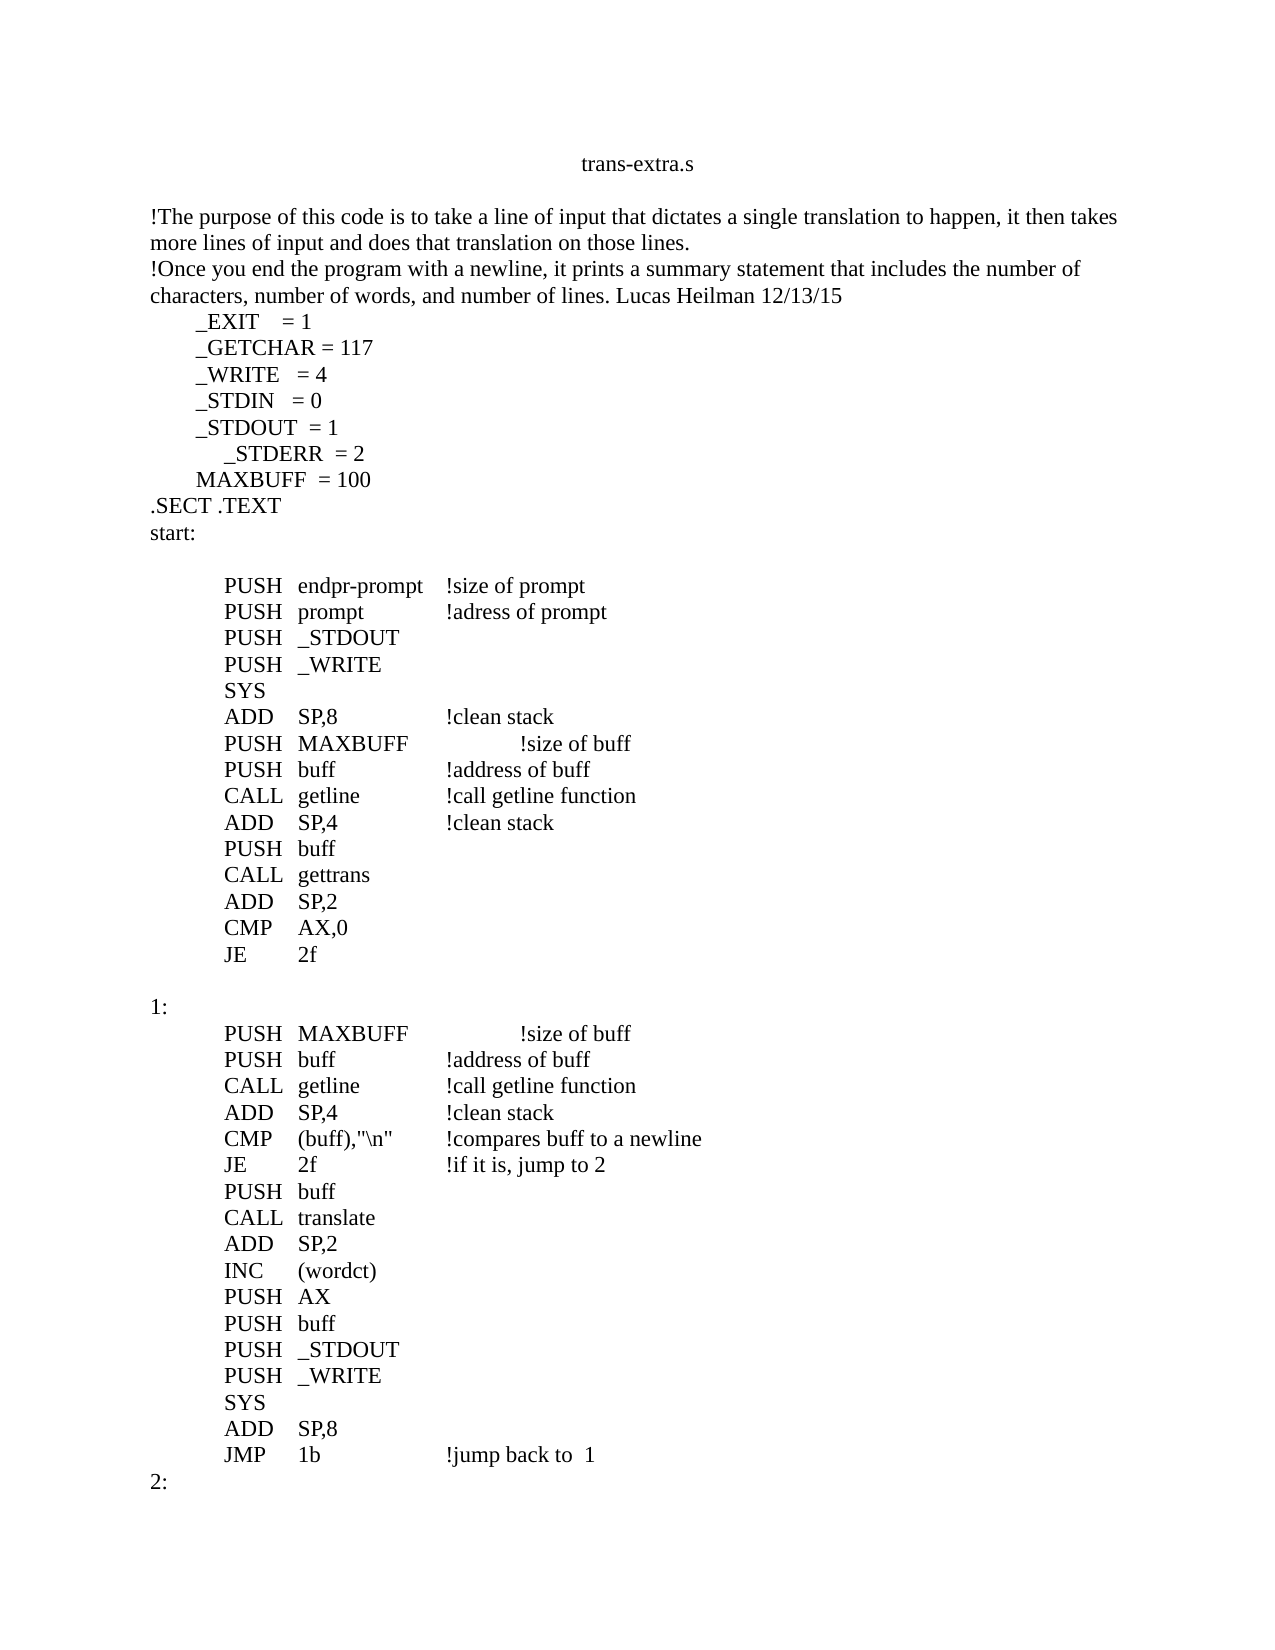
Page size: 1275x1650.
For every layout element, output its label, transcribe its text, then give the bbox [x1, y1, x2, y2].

text CALL getline !call getline function [150, 1072, 1125, 1099]
text start: [150, 519, 1125, 545]
text PUSH buff !address of buff [150, 1046, 1125, 1072]
text !The purpose of this code is to take a line of input that dictates a single translation to happen, it then takes more lines of input and does that translation on those lines. [150, 203, 1125, 255]
text ADD SP,4 !clean stack [150, 809, 1125, 835]
text ADD SP,2 [150, 1231, 1125, 1257]
text CALL translate [150, 1204, 1125, 1231]
text _STDIN = 0 [150, 387, 1125, 413]
text _WRITE = 4 [150, 361, 1125, 387]
text JE 2f [150, 941, 1125, 967]
text _STDOUT = 1 [150, 413, 1125, 440]
text PUSH buff [150, 835, 1125, 862]
text CMP (buff),"\n" !compares buff to a newline [150, 1125, 1125, 1151]
text !Once you end the program with a newline, it prints a summary statement that includes the number of characters, number of words, and number of lines. Lucas Heilman 12/13/15 [150, 255, 1125, 308]
text _EXIT = 1 [150, 308, 1125, 334]
text 1: [150, 993, 1125, 1020]
text PUSH AX [150, 1283, 1125, 1309]
text PUSH MAXBUFF !size of buff [150, 1020, 1125, 1046]
text PUSH _STDOUT [150, 1336, 1125, 1362]
text ADD SP,8 !clean stack [150, 703, 1125, 730]
text MAXBUFF = 100 [150, 466, 1125, 493]
text CMP AX,0 [150, 914, 1125, 941]
text PUSH buff [150, 1178, 1125, 1204]
text SYS [150, 1389, 1125, 1415]
text CALL gettrans [150, 862, 1125, 888]
text trans-extra.s [150, 150, 1125, 176]
text JE 2f !if it is, jump to 2 [150, 1151, 1125, 1178]
text PUSH _STDOUT [150, 624, 1125, 651]
text ADD SP,2 [150, 888, 1125, 914]
text PUSH prompt !adress of prompt [150, 598, 1125, 624]
text 2: [150, 1468, 1125, 1494]
text .SECT .TEXT [150, 493, 1125, 519]
text PUSH buff [150, 1309, 1125, 1336]
text PUSH MAXBUFF !size of buff [150, 730, 1125, 756]
text PUSH _WRITE [150, 1362, 1125, 1389]
text INC (wordct) [150, 1257, 1125, 1283]
text _STDERR = 2 [150, 440, 1125, 466]
text SYS [150, 677, 1125, 703]
text PUSH buff !address of buff [150, 756, 1125, 782]
text PUSH _WRITE [150, 651, 1125, 677]
text PUSH endpr-prompt !size of prompt [150, 572, 1125, 598]
text ADD SP,4 !clean stack [150, 1099, 1125, 1125]
text JMP 1b !jump back to 1 [150, 1441, 1125, 1468]
text ADD SP,8 [150, 1415, 1125, 1441]
text _GETCHAR = 117 [150, 334, 1125, 361]
text CALL getline !call getline function [150, 782, 1125, 809]
